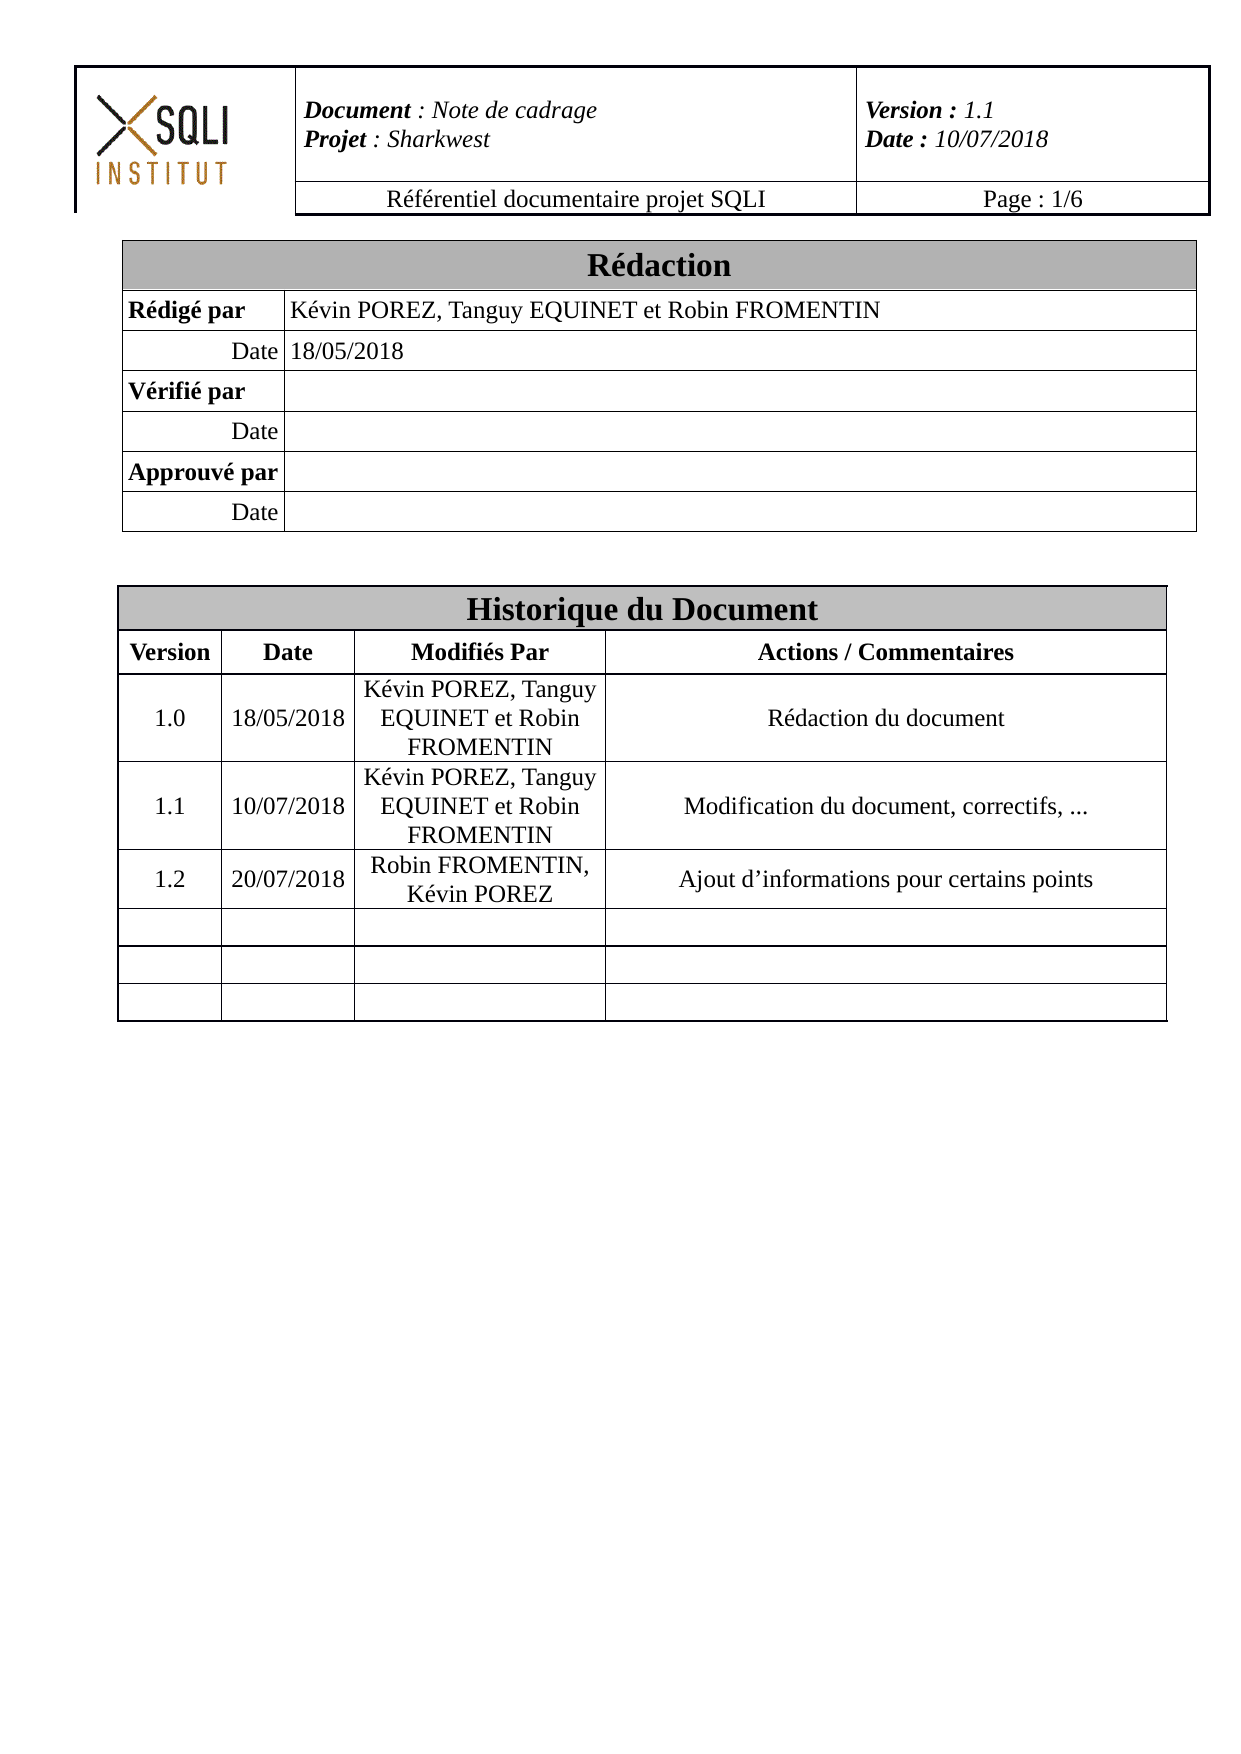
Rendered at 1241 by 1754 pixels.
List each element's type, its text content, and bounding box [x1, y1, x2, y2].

table_cell Kévin POREZ, Tanguy EQUINET et Robin FROMENTIN [285, 291, 1196, 330]
table_cell Vérifié par [123, 371, 284, 411]
table_cell Ajout d’informations pour certains points [606, 850, 1166, 907]
table_cell Date [123, 412, 284, 451]
table_cell 18/05/2018 [285, 331, 1196, 370]
table_cell Approuvé par [123, 452, 284, 491]
table_cell [119, 947, 221, 982]
table_cell Version [119, 631, 221, 673]
table_cell [222, 984, 354, 1020]
table_cell [355, 984, 605, 1020]
table_cell Kévin POREZ, Tanguy EQUINET et Robin FROMENTIN [355, 675, 605, 761]
table_cell Rédigé par [123, 291, 284, 330]
table_cell Rédaction du document [606, 675, 1166, 761]
table_cell 1.0 [119, 675, 221, 761]
table_cell 20/07/2018 [222, 850, 354, 907]
table_cell [119, 909, 221, 945]
table_cell [606, 947, 1166, 982]
table_cell [285, 412, 1196, 451]
table_cell [355, 909, 605, 945]
table_cell 1.2 [119, 850, 221, 907]
table_cell 1.1 [119, 762, 221, 848]
table_cell [222, 909, 354, 945]
table_cell Date [222, 631, 354, 673]
table_cell Kévin POREZ, Tanguy EQUINET et Robin FROMENTIN [355, 762, 605, 848]
table_cell Robin FROMENTIN, Kévin POREZ [355, 850, 605, 907]
picture [87, 84, 284, 196]
table_cell Modifiés Par [355, 631, 605, 673]
table_cell [222, 947, 354, 982]
table_header Historique du Document [119, 587, 1166, 629]
table_cell Actions / Commentaires [606, 631, 1166, 673]
table_cell Date [123, 331, 284, 370]
table_cell 18/05/2018 [222, 675, 354, 761]
table_cell [606, 909, 1166, 945]
table_cell [285, 492, 1196, 531]
table_cell [285, 452, 1196, 491]
table_header Rédaction [123, 241, 1196, 289]
table_cell [119, 984, 221, 1020]
table_cell [606, 984, 1166, 1020]
table_cell [285, 371, 1196, 411]
table_cell Date [123, 492, 284, 531]
table_cell [355, 947, 605, 982]
table_cell Modification du document, correctifs, ... [606, 762, 1166, 848]
table_cell 10/07/2018 [222, 762, 354, 848]
